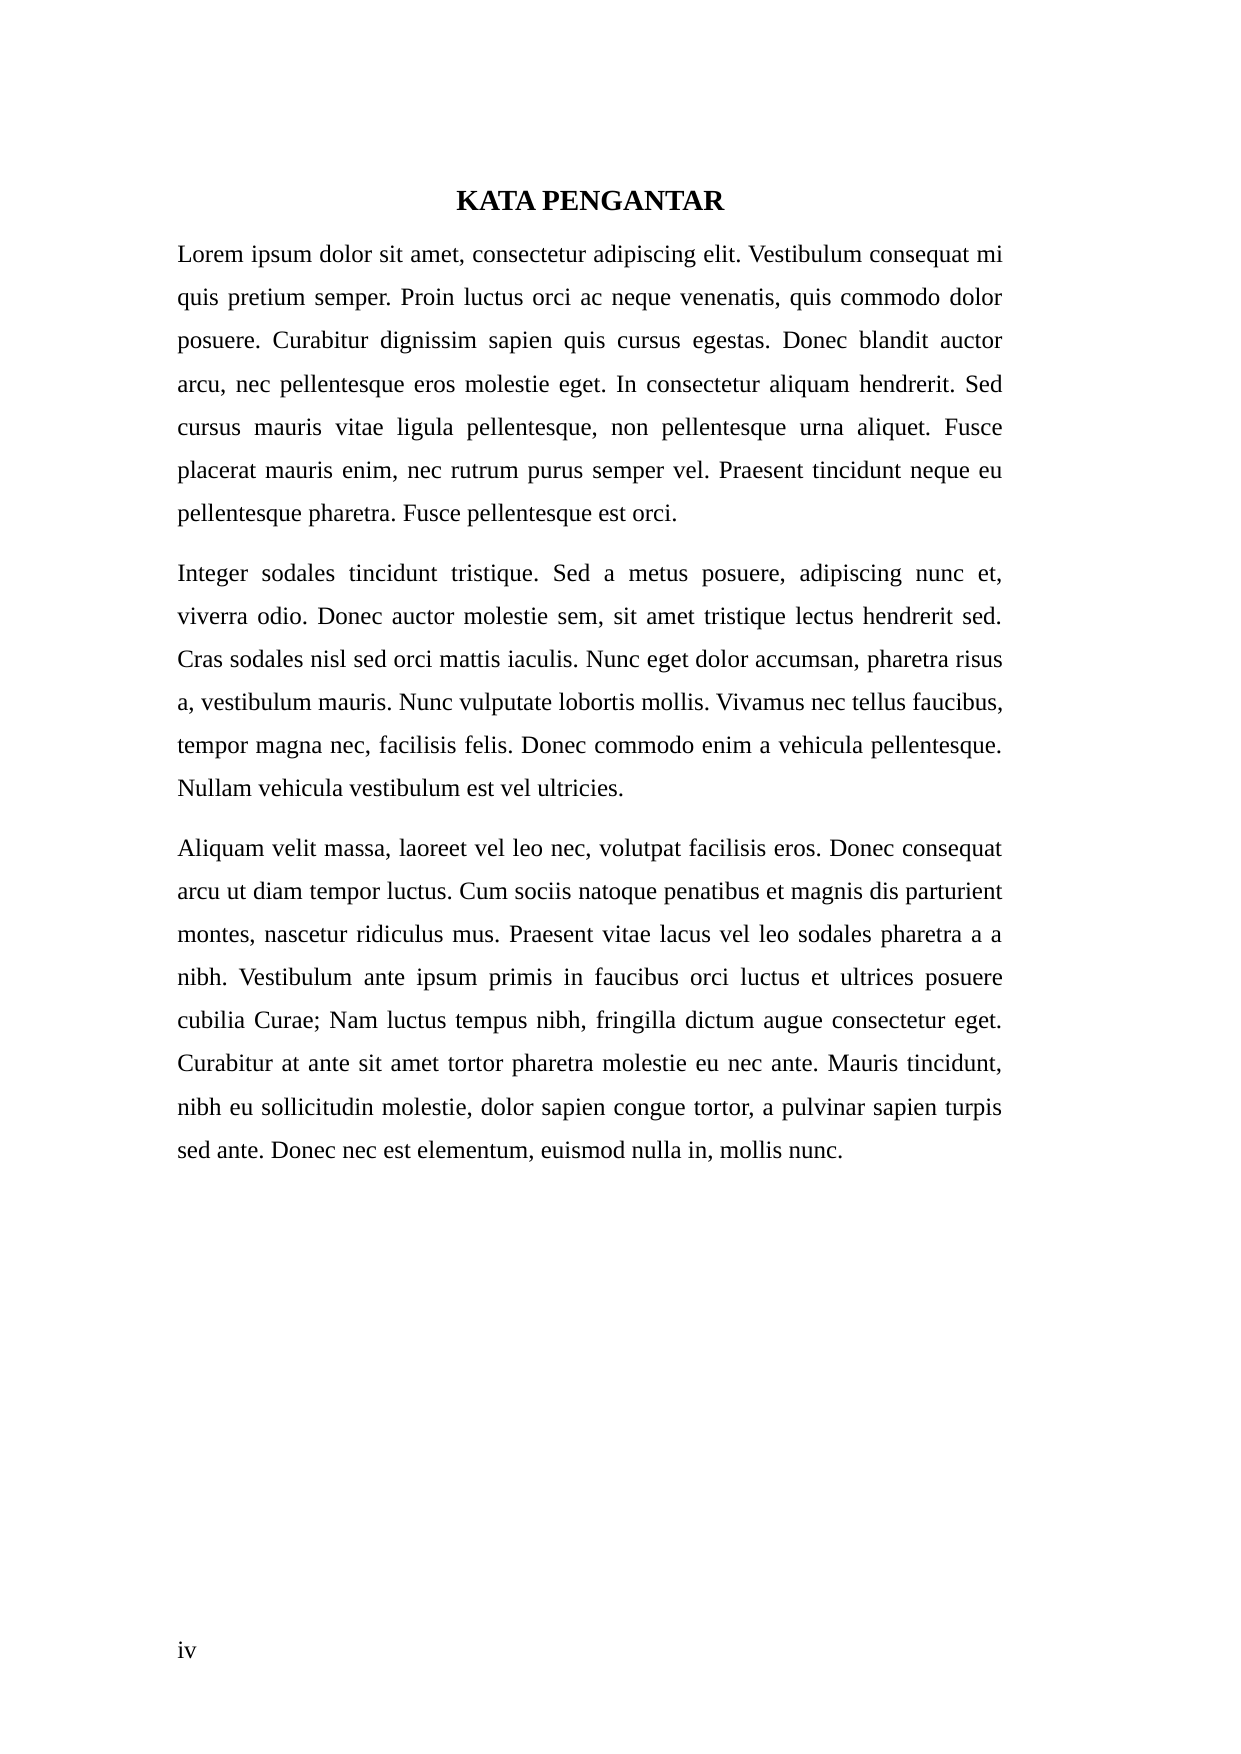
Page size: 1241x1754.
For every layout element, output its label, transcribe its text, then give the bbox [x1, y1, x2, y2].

text Integer sodales tincidunt tristique. Sed a metus posuere, adipiscing nunc et, viverra odio. Donec auctor molestie sem, sit amet tristique lectus hendrerit sed. Cras sodales nisl sed orci mattis iaculis. Nunc eget dolor accumsan, pharetra risus a, vestibulum mauris. Nunc vulputate lobortis mollis. Vivamus nec tellus faucibus, tempor magna nec, facilisis felis. Donec commodo enim a vehicula pellentesque. Nullam vehicula vestibulum est vel ultricies. [177, 558, 1003, 802]
text Lorem ipsum dolor sit amet, consectetur adipiscing elit. Vestibulum consequat mi quis pretium semper. Proin luctus orci ac neque venenatis, quis commodo dolor posuere. Curabitur dignissim sapien quis cursus egestas. Donec blandit auctor arcu, nec pellentesque eros molestie eget. In consectetur aliquam hendrerit. Sed cursus mauris vitae ligula pellentesque, non pellentesque urna aliquet. Fusce placerat mauris enim, nec rutrum purus semper vel. Praesent tincidunt neque eu pellentesque pharetra. Fusce pellentesque est orci. [177, 239, 1003, 527]
subtitle Kata Pengantar [177, 183, 1003, 217]
text Aliquam velit massa, laoreet vel leo nec, volutpat facilisis eros. Donec consequat arcu ut diam tempor luctus. Cum sociis natoque penatibus et magnis dis parturient montes, nascetur ridiculus mus. Praesent vitae lacus vel leo sodales pharetra a a nibh. Vestibulum ante ipsum primis in faucibus orci luctus et ultrices posuere cubilia Curae; Nam luctus tempus nibh, fringilla dictum augue consectetur eget. Curabitur at ante sit amet tortor pharetra molestie eu nec ante. Mauris tincidunt, nibh eu sollicitudin molestie, dolor sapien congue tortor, a pulvinar sapien turpis sed ante. Donec nec est elementum, euismod nulla in, mollis nunc. [177, 833, 1003, 1163]
